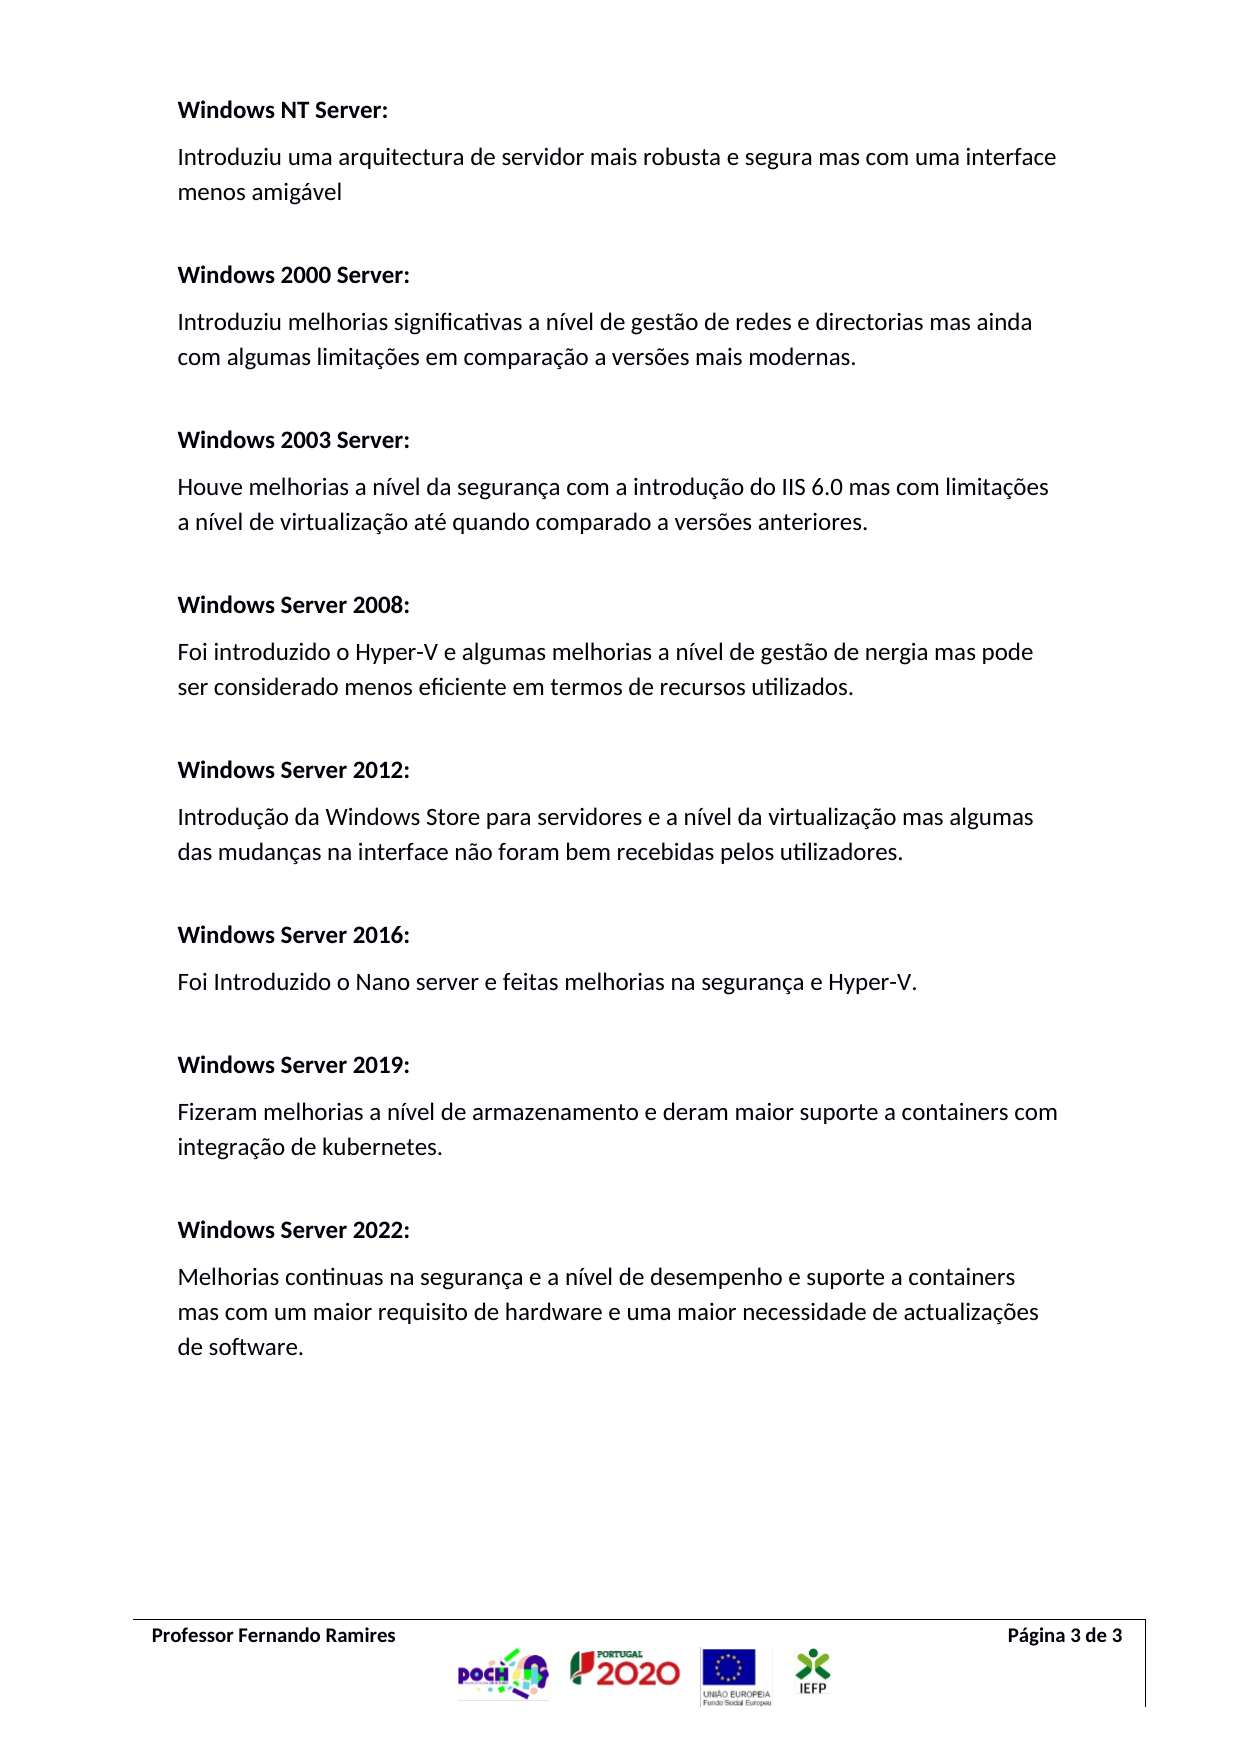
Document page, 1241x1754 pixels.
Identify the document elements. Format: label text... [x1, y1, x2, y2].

picture [458, 1647, 831, 1707]
text Windows Server 2022: [177, 1214, 1063, 1244]
text Foi Introduzido o Nano server e feitas melhorias na segurança e Hyper-V. [177, 967, 1063, 997]
text Windows Server 2016: [177, 919, 1063, 949]
text Introdução da Windows Store para servidores e a nível da virtualização mas algumas das mudanças na interface não foram bem recebidas pelos utilizadores. [177, 802, 1063, 867]
text Windows Server 2019: [177, 1049, 1063, 1079]
text Windows Server 2008: [177, 589, 1063, 619]
text Houve melhorias a nível da segurança com a introdução do IIS 6.0 mas com limitações a nível de virtualização até quando comparado a versões anteriores. [177, 472, 1063, 537]
text Windows 2003 Server: [177, 424, 1063, 454]
text Windows Server 2012: [177, 754, 1063, 784]
text Introduziu uma arquitectura de servidor mais robusta e segura mas com uma interface menos amigável [177, 142, 1063, 207]
text Windows 2000 Server: [177, 259, 1063, 289]
text Melhorias continuas na segurança e a nível de desempenho e suporte a containers mas com um maior requisito de hardware e uma maior necessidade de actualizações de software. [177, 1262, 1063, 1362]
text Windows NT Server: [177, 94, 1063, 124]
text Foi introduzido o Hyper-V e algumas melhorias a nível de gestão de nergia mas pode ser considerado menos eficiente em termos de recursos utilizados. [177, 637, 1063, 702]
text Introduziu melhorias significativas a nível de gestão de redes e directorias mas ainda com algumas limitações em comparação a versões mais modernas. [177, 307, 1063, 372]
text Fizeram melhorias a nível de armazenamento e deram maior suporte a containers com integração de kubernetes. [177, 1097, 1063, 1162]
